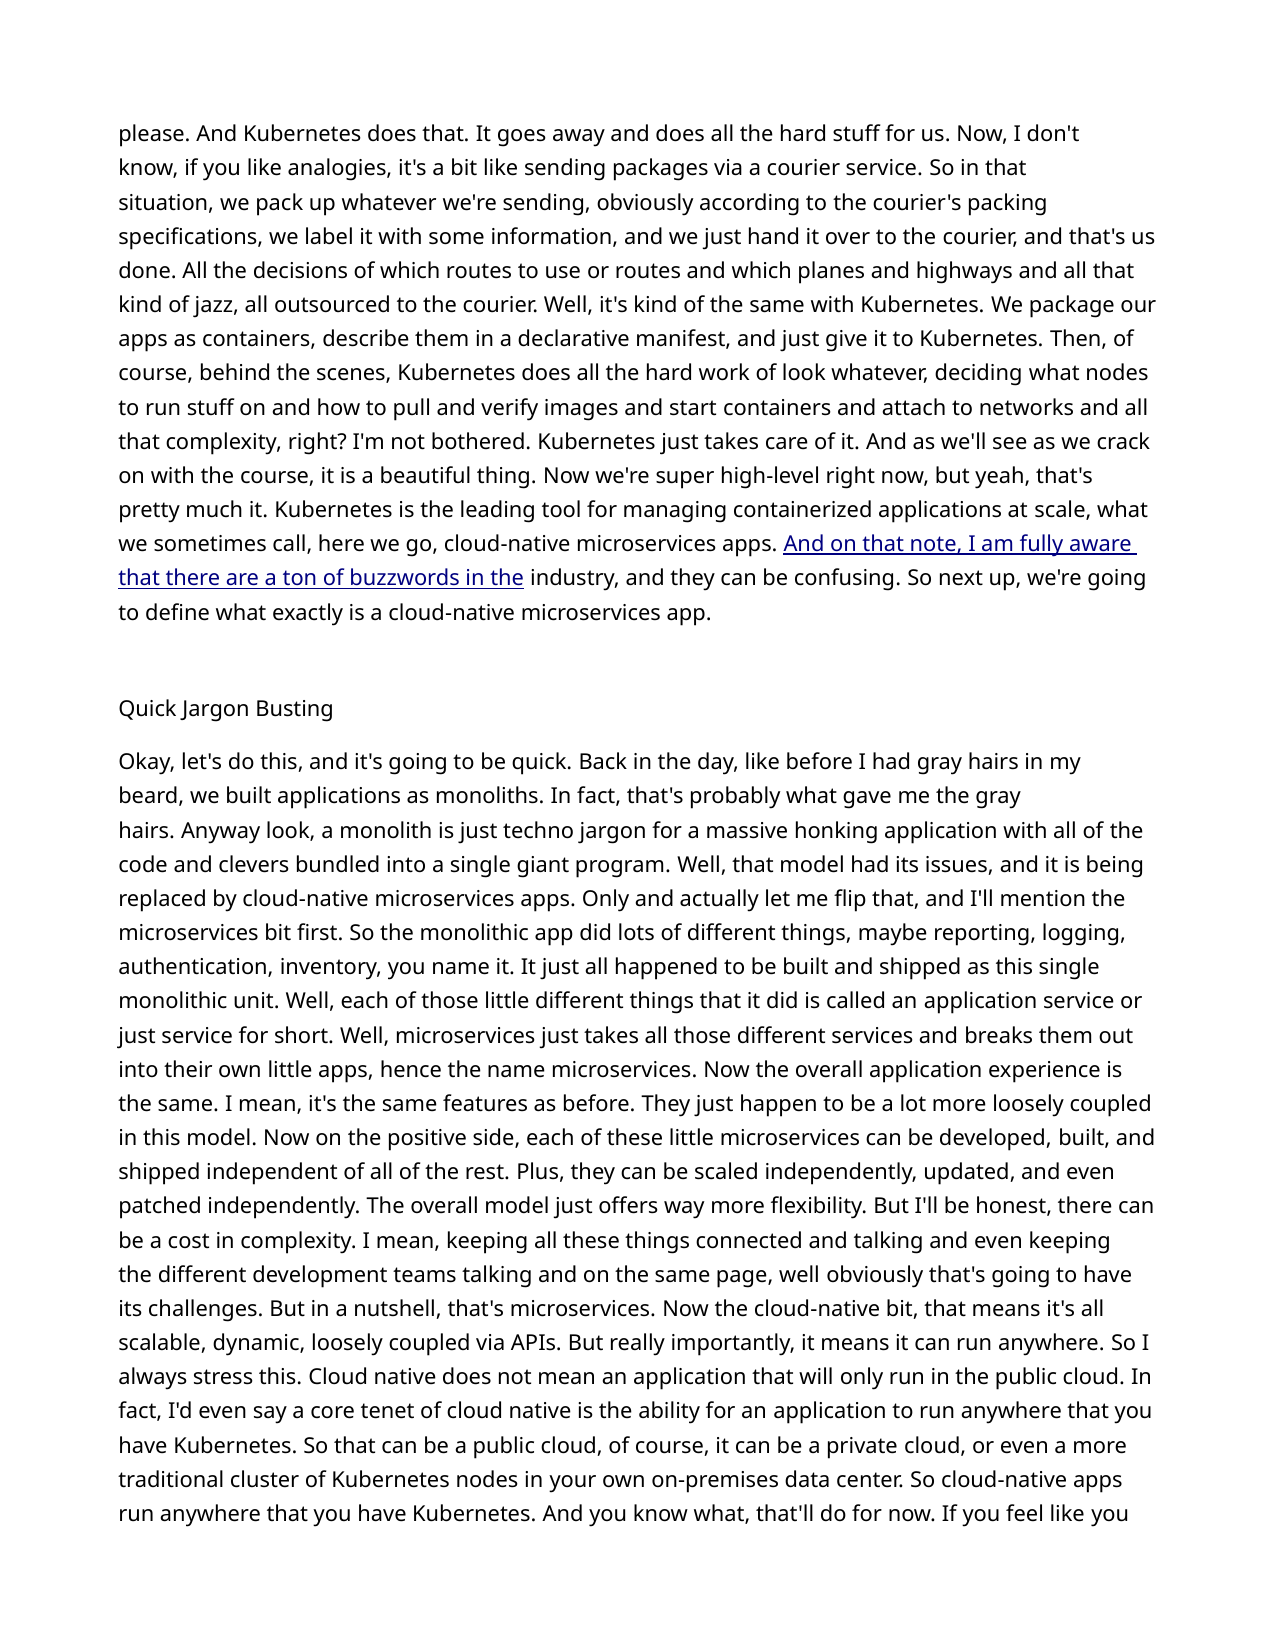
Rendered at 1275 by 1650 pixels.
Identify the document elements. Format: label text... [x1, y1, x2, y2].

text Okay, let's do this, and it's going to be quick. Back in the day, like before I had gray hairs in my beard, we built applications as monoliths. In fact, that's probably what gave me the gray hairs. Anyway look, a monolith is just techno jargon for a massive honking application with all of the code and clevers bundled into a single giant program. Well, that model had its issues, and it is being replaced by cloud‑native microservices apps. Only and actually let me flip that, and I'll mention the microservices bit first. So the monolithic app did lots of different things, maybe reporting, logging, authentication, inventory, you name it. It just all happened to be built and shipped as this single monolithic unit. Well, each of those little different things that it did is called an application service or just service for short. Well, microservices just takes all those different services and breaks them out into their own little apps, hence the name microservices. Now the overall application experience is the same. I mean, it's the same features as before. They just happen to be a lot more loosely coupled in this model. Now on the positive side, each of these little microservices can be developed, built, and shipped independent of all of the rest. Plus, they can be scaled independently, updated, and even patched independently. The overall model just offers way more flexibility. But I'll be honest, there can be a cost in complexity. I mean, keeping all these things connected and talking and even keeping the different development teams talking and on the same page, well obviously that's going to have its challenges. But in a nutshell, that's microservices. Now the cloud‑native bit, that means it's all scalable, dynamic, loosely coupled via APIs. But really importantly, it means it can run anywhere. So I always stress this. Cloud native does not mean an application that will only run in the public cloud. In fact, I'd even say a core tenet of cloud native is the ability for an application to run anywhere that you have Kubernetes. So that can be a public cloud, of course, it can be a private cloud, or even a more traditional cluster of Kubernetes nodes in your own on‑premises data center. So cloud‑native apps run anywhere that you have Kubernetes. And you know what, that'll do for now. If you feel like you [118, 746, 1157, 1528]
text please. And Kubernetes does that. It goes away and does all the hard stuff for us. Now, I don't know, if you like analogies, it's a bit like sending packages via a courier service. So in that situation, we pack up whatever we're sending, obviously according to the courier's packing specifications, we label it with some information, and we just hand it over to the courier, and that's us done. All the decisions of which routes to use or routes and which planes and highways and all that kind of jazz, all outsourced to the courier. Well, it's kind of the same with Kubernetes. We package our apps as containers, describe them in a declarative manifest, and just give it to Kubernetes. Then, of course, behind the scenes, Kubernetes does all the hard work of look whatever, deciding what nodes to run stuff on and how to pull and verify images and start containers and attach to networks and all that complexity, right? I'm not bothered. Kubernetes just takes care of it. And as we'll see as we crack on with the course, it is a beautiful thing. Now we're super high‑level right now, but yeah, that's pretty much it. Kubernetes is the leading tool for managing containerized applications at scale, what we sometimes call, here we go, cloud‑native microservices apps. And on that note, I am fully aware that there are a ton of buzzwords in the industry, and they can be confusing. So next up, we're going to define what exactly is a cloud‑native microservices app. [118, 118, 1157, 626]
subtitle Quick Jargon Busting [118, 693, 1157, 723]
